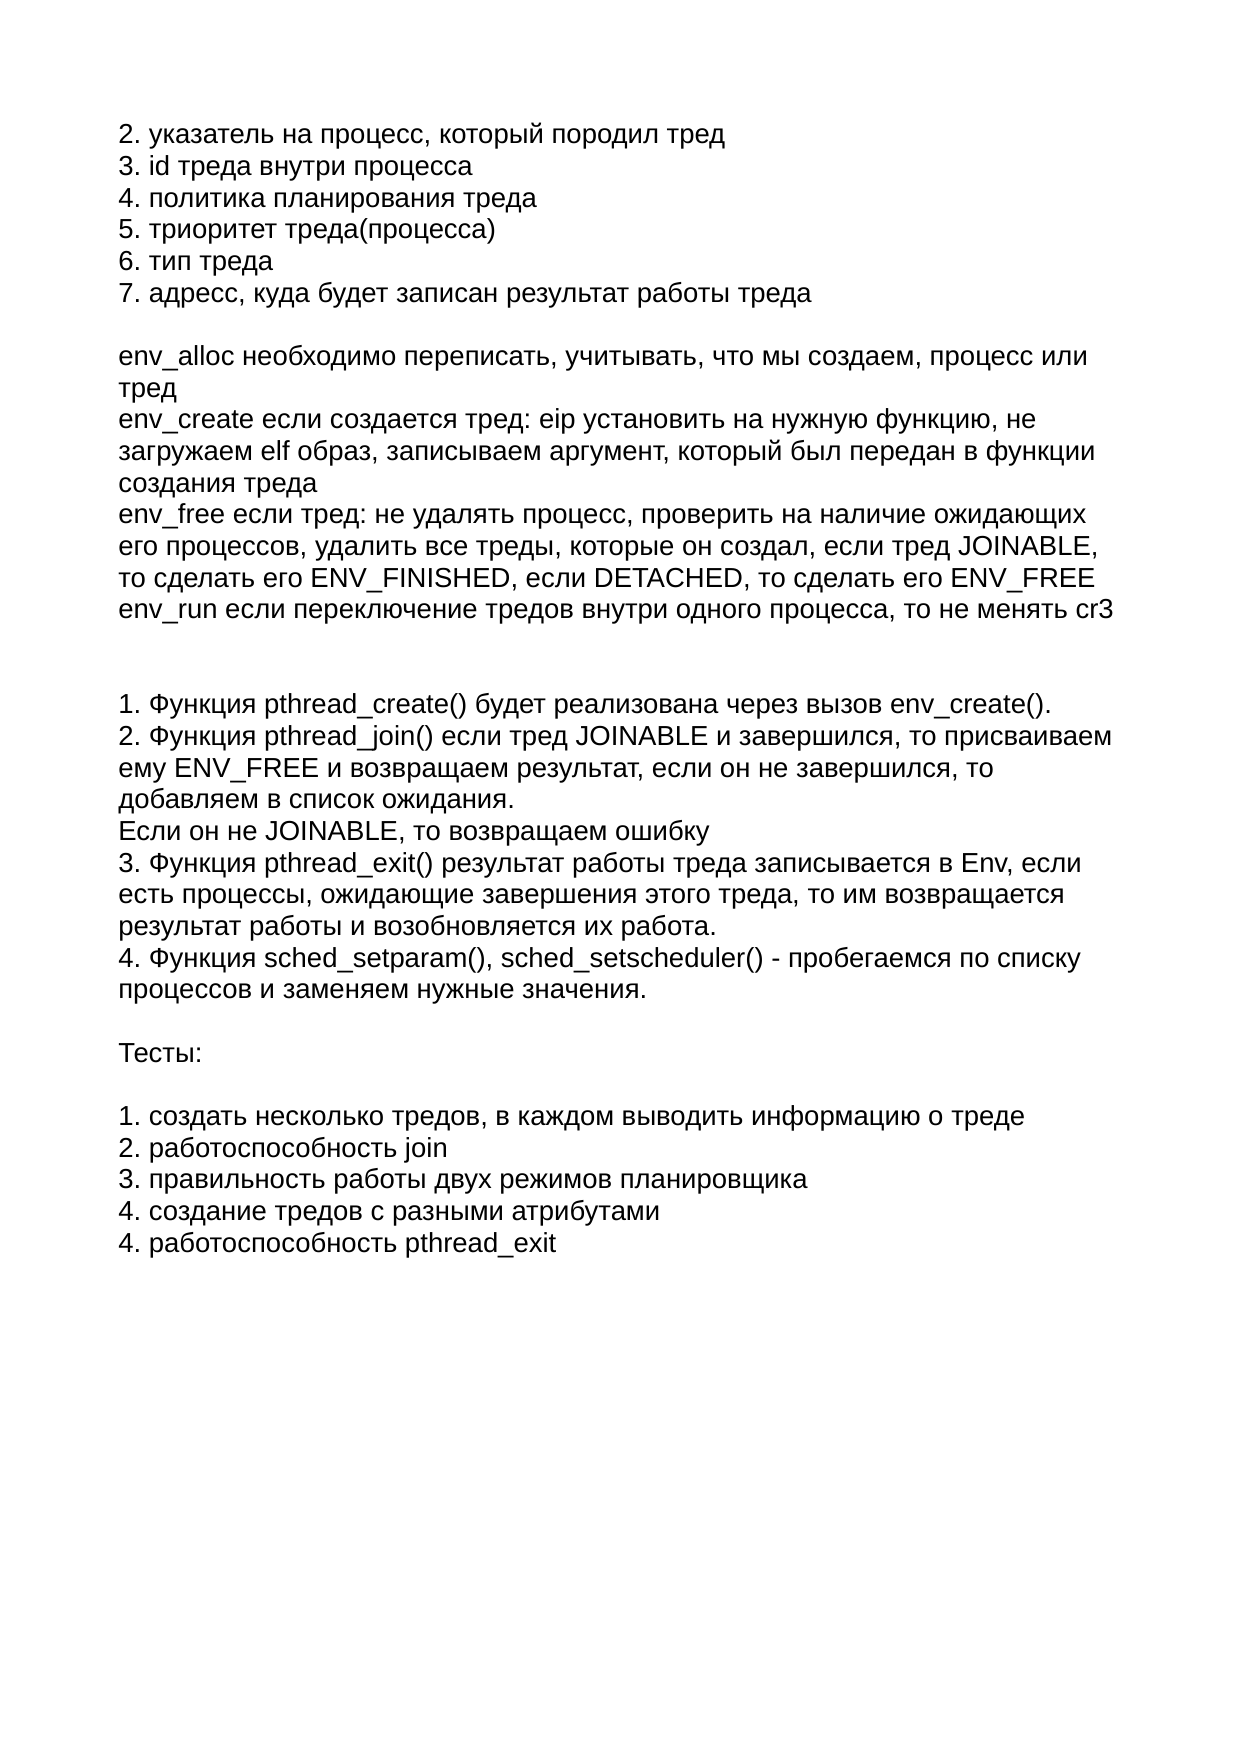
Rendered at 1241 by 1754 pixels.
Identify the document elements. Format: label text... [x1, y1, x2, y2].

text Если он не JOINABLE, то возвращаем ошибку [118, 815, 1122, 846]
text 6. тип треда [118, 245, 1122, 276]
text 4. политика планирования треда [118, 181, 1122, 213]
text 2. работоспособность join [118, 1131, 1122, 1163]
text env_alloc необходимо переписать, учитывать, что мы создаем, процесс или тред [118, 340, 1122, 403]
text 7. адресс, куда будет записан результат работы треда [118, 276, 1122, 308]
text 3. правильность работы двух режимов планировщика [118, 1163, 1122, 1195]
text 2. указатель на процесс, который породил тред [118, 118, 1122, 150]
text 1. создать несколько тредов, в каждом выводить информацию о треде [118, 1100, 1122, 1131]
text 2. Функция pthread_join() если тред JOINABLE и завершился, то присваиваем ему ENV_FREE и возвращаем результат, если он не завершился, то добавляем в список ожидания. [118, 720, 1122, 815]
text Тесты: [118, 1036, 1122, 1068]
text 4. работоспособность pthread_exit [118, 1226, 1122, 1258]
text env_create если создается тред: eip установить на нужную функцию, не загружаем elf образ, записываем аргумент, который был передан в функции создания треда [118, 403, 1122, 498]
text 4. Функция sched_setparam(), sched_setscheduler() - пробегаемся по списку процессов и заменяем нужные значения. [118, 941, 1122, 1005]
text 1. Функция pthread_create() будет реализована через вызов env_create(). [118, 688, 1122, 720]
text 5. триоритет треда(процесса) [118, 213, 1122, 245]
text 3. Функция pthread_exit() результат работы треда записывается в Env, если есть процессы, ожидающие завершения этого треда, то им возвращается результат работы и возобновляется их работа. [118, 846, 1122, 941]
text env_free если тред: не удалять процесс, проверить на наличие ожидающих его процессов, удалить все треды, которые он создал, если тред JOINABLE, то сделать его ENV_FINISHED, если DETACHED, то сделать его ENV_FREE [118, 498, 1122, 593]
text 3. id треда внутри процесса [118, 150, 1122, 181]
text env_run если переключение тредов внутри одного процесса, то не менять cr3 [118, 593, 1122, 625]
text 4. создание тредов с разными атрибутами [118, 1195, 1122, 1226]
